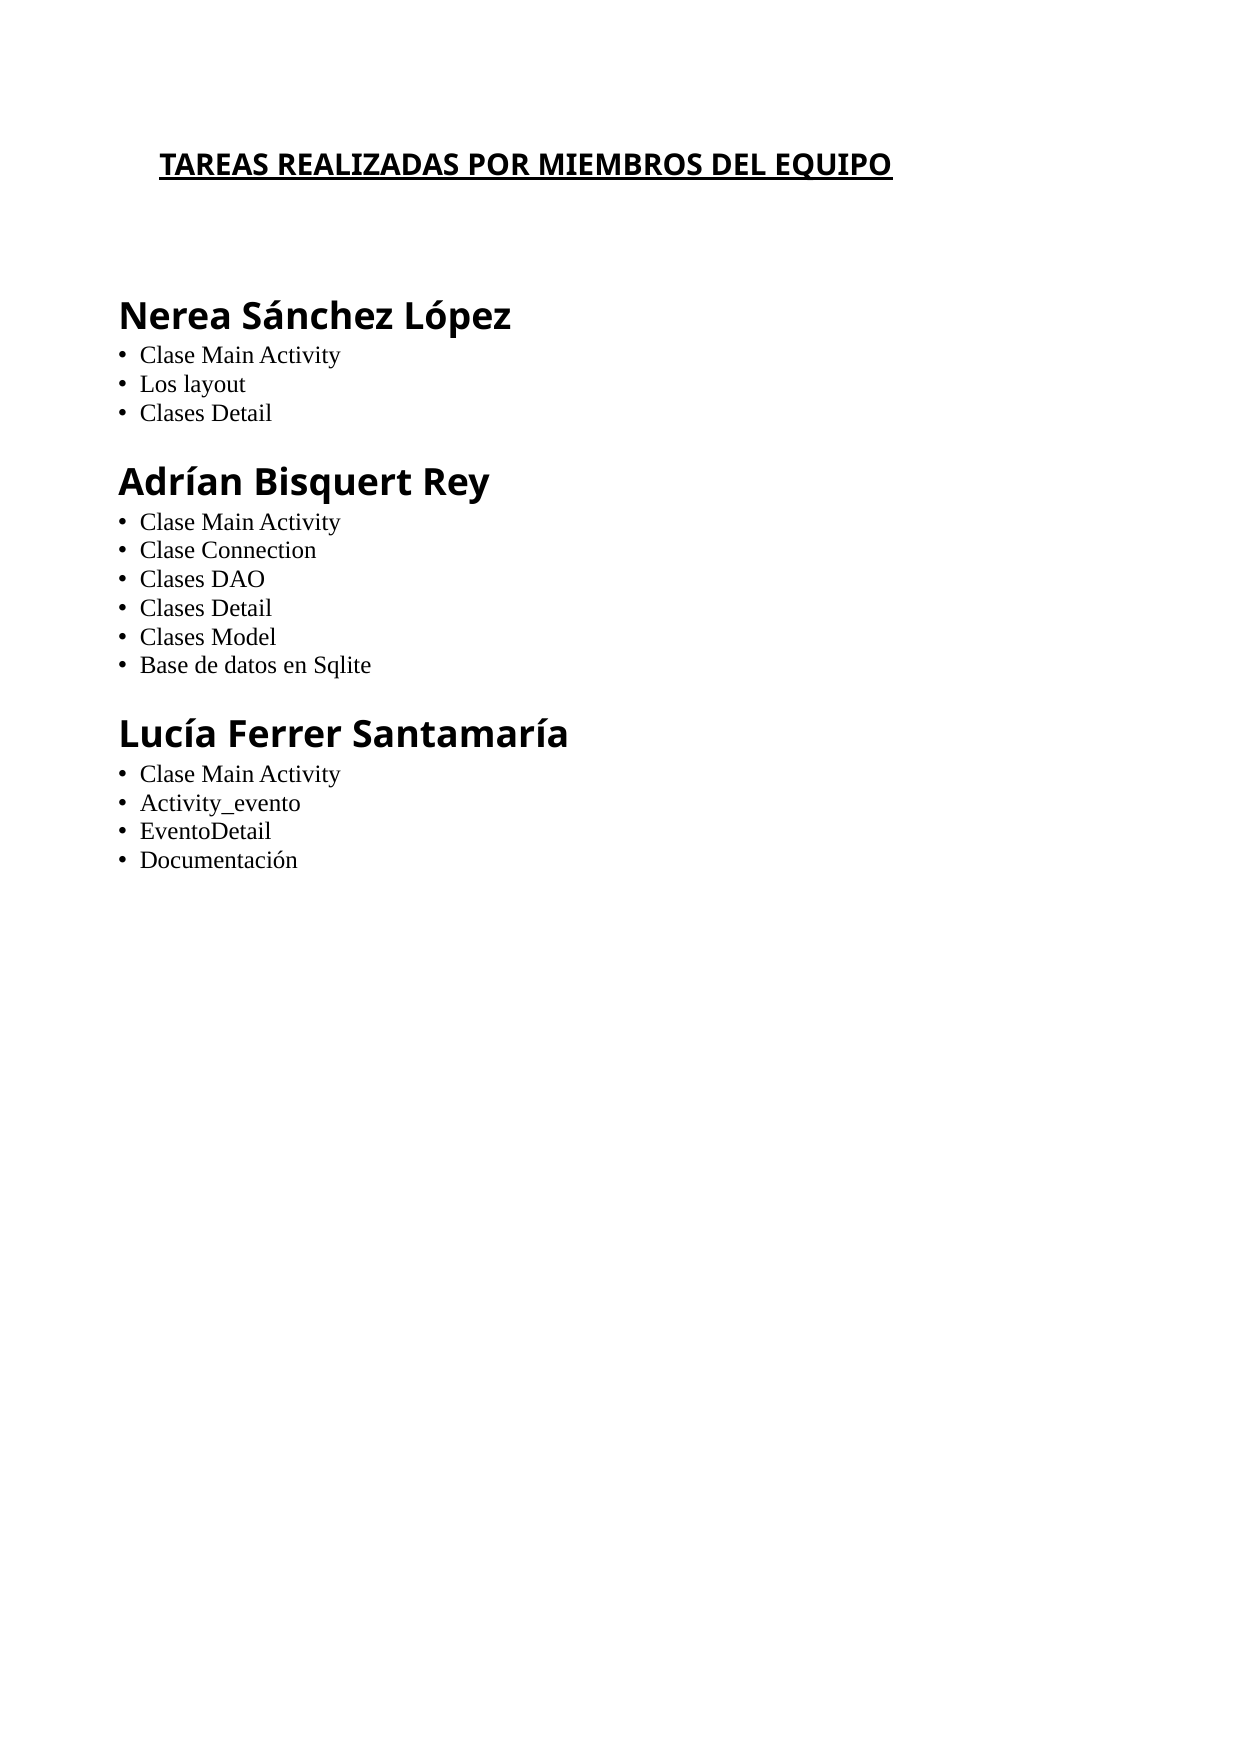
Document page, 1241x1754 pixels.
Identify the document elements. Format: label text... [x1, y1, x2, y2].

text Adrían Bisquert Rey [118, 456, 1122, 507]
text • Clase Main Activity [118, 759, 1122, 788]
text • Clases Model [118, 622, 1122, 650]
text • Clase Main Activity [118, 507, 1122, 535]
text • Clases DAO [118, 564, 1122, 593]
text Nerea Sánchez López [118, 289, 1122, 341]
text • EventoDetail [118, 816, 1122, 845]
text • Base de datos en Sqlite [118, 650, 1122, 679]
text Lucía Ferrer Santamaría [118, 708, 1122, 759]
text • Activity_evento [118, 788, 1122, 816]
text TAREAS REALIZADAS POR MIEMBROS DEL EQUIPO [159, 118, 1122, 184]
text • Los layout [118, 369, 1122, 398]
text • Clases Detail [118, 398, 1122, 427]
text • Clases Detail [118, 593, 1122, 622]
text • Clase Main Activity [118, 341, 1122, 369]
text • Documentación [118, 845, 1122, 874]
text • Clase Connection [118, 535, 1122, 564]
